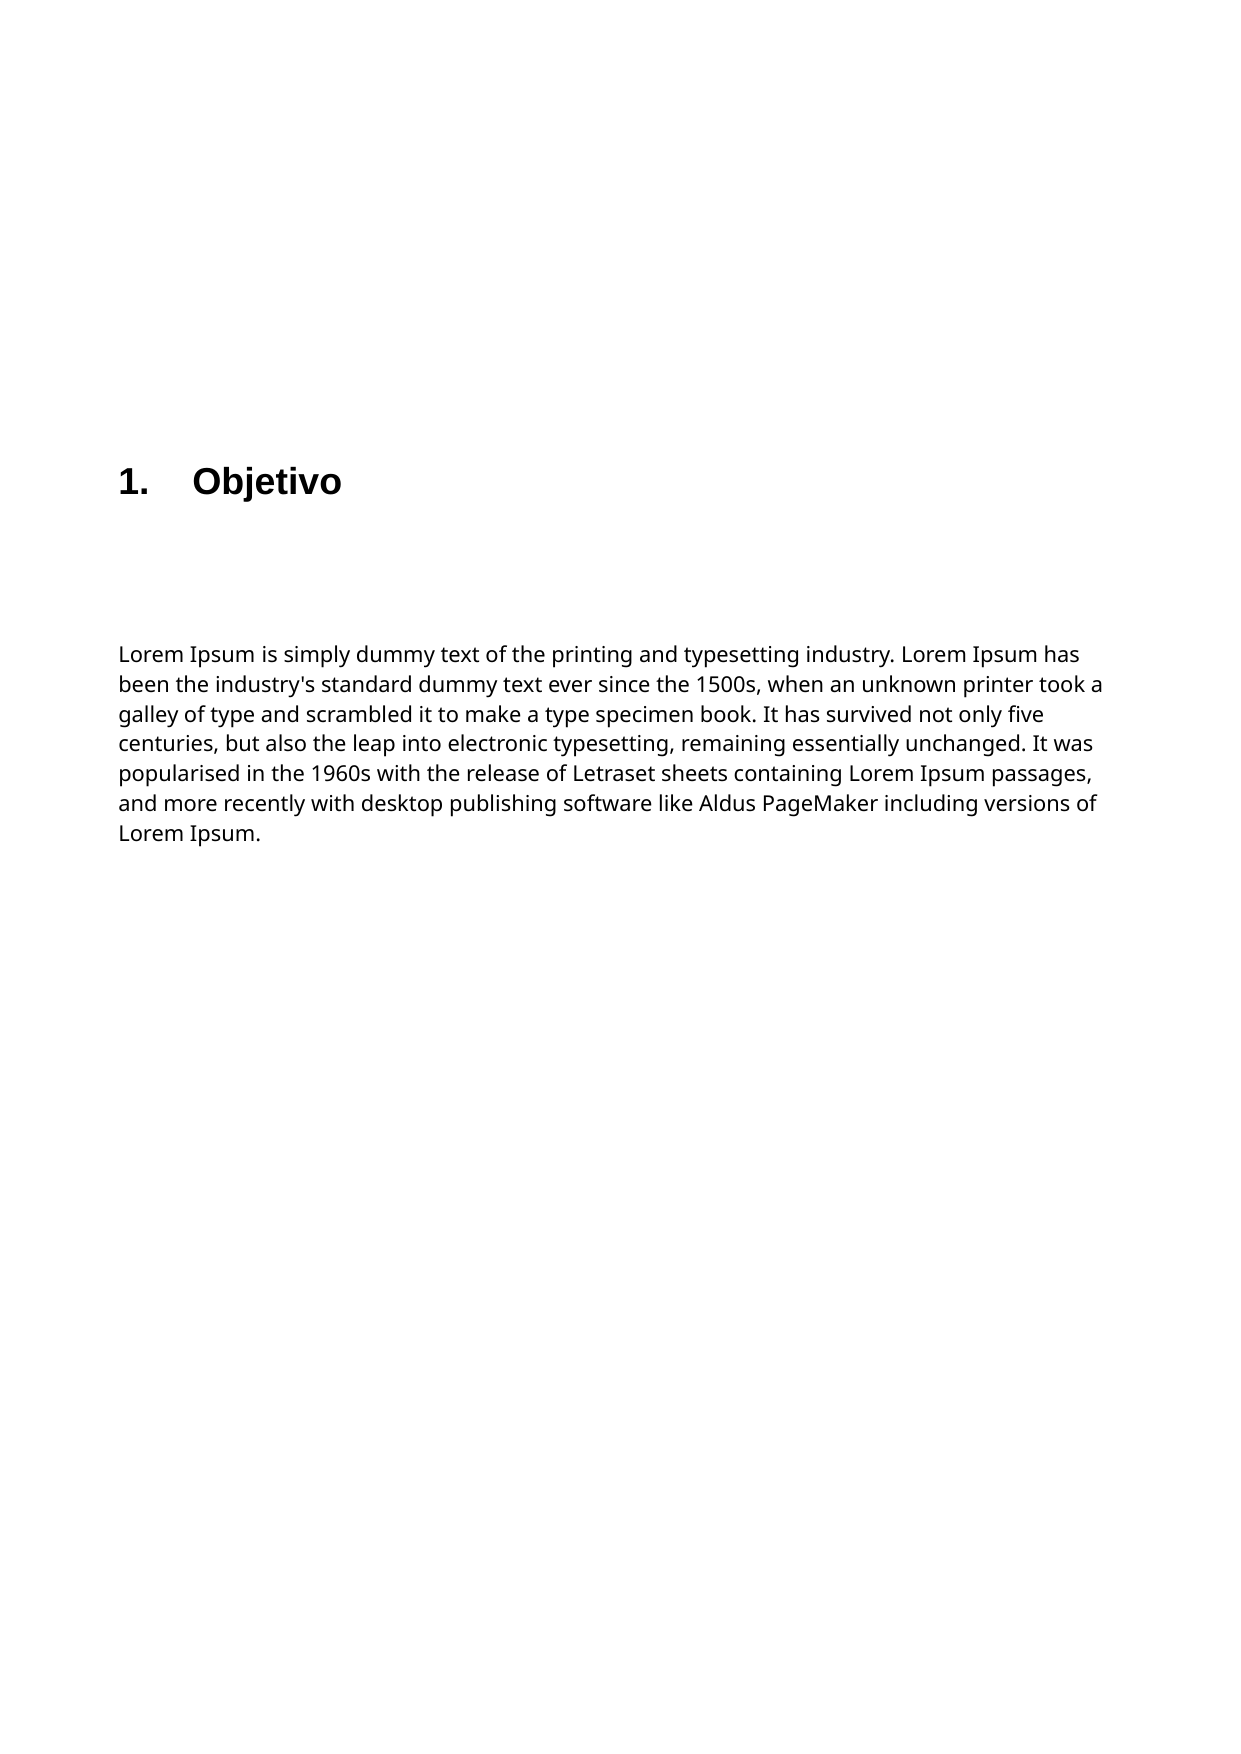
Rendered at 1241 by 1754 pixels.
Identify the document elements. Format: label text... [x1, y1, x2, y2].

text Lorem Ipsum is simply dummy text of the printing and typesetting industry. Lorem Ipsum has been the industry's standard dummy text ever since the 1500s, when an unknown printer took a galley of type and scrambled it to make a type specimen book. It has survived not only five centuries, but also the leap into electronic typesetting, remaining essentially unchanged. It was popularised in the 1960s with the release of Letraset sheets containing Lorem Ipsum passages, and more recently with desktop publishing software like Aldus PageMaker including versions of Lorem Ipsum. [118, 639, 1122, 847]
subtitle Objetivo [118, 459, 1122, 502]
